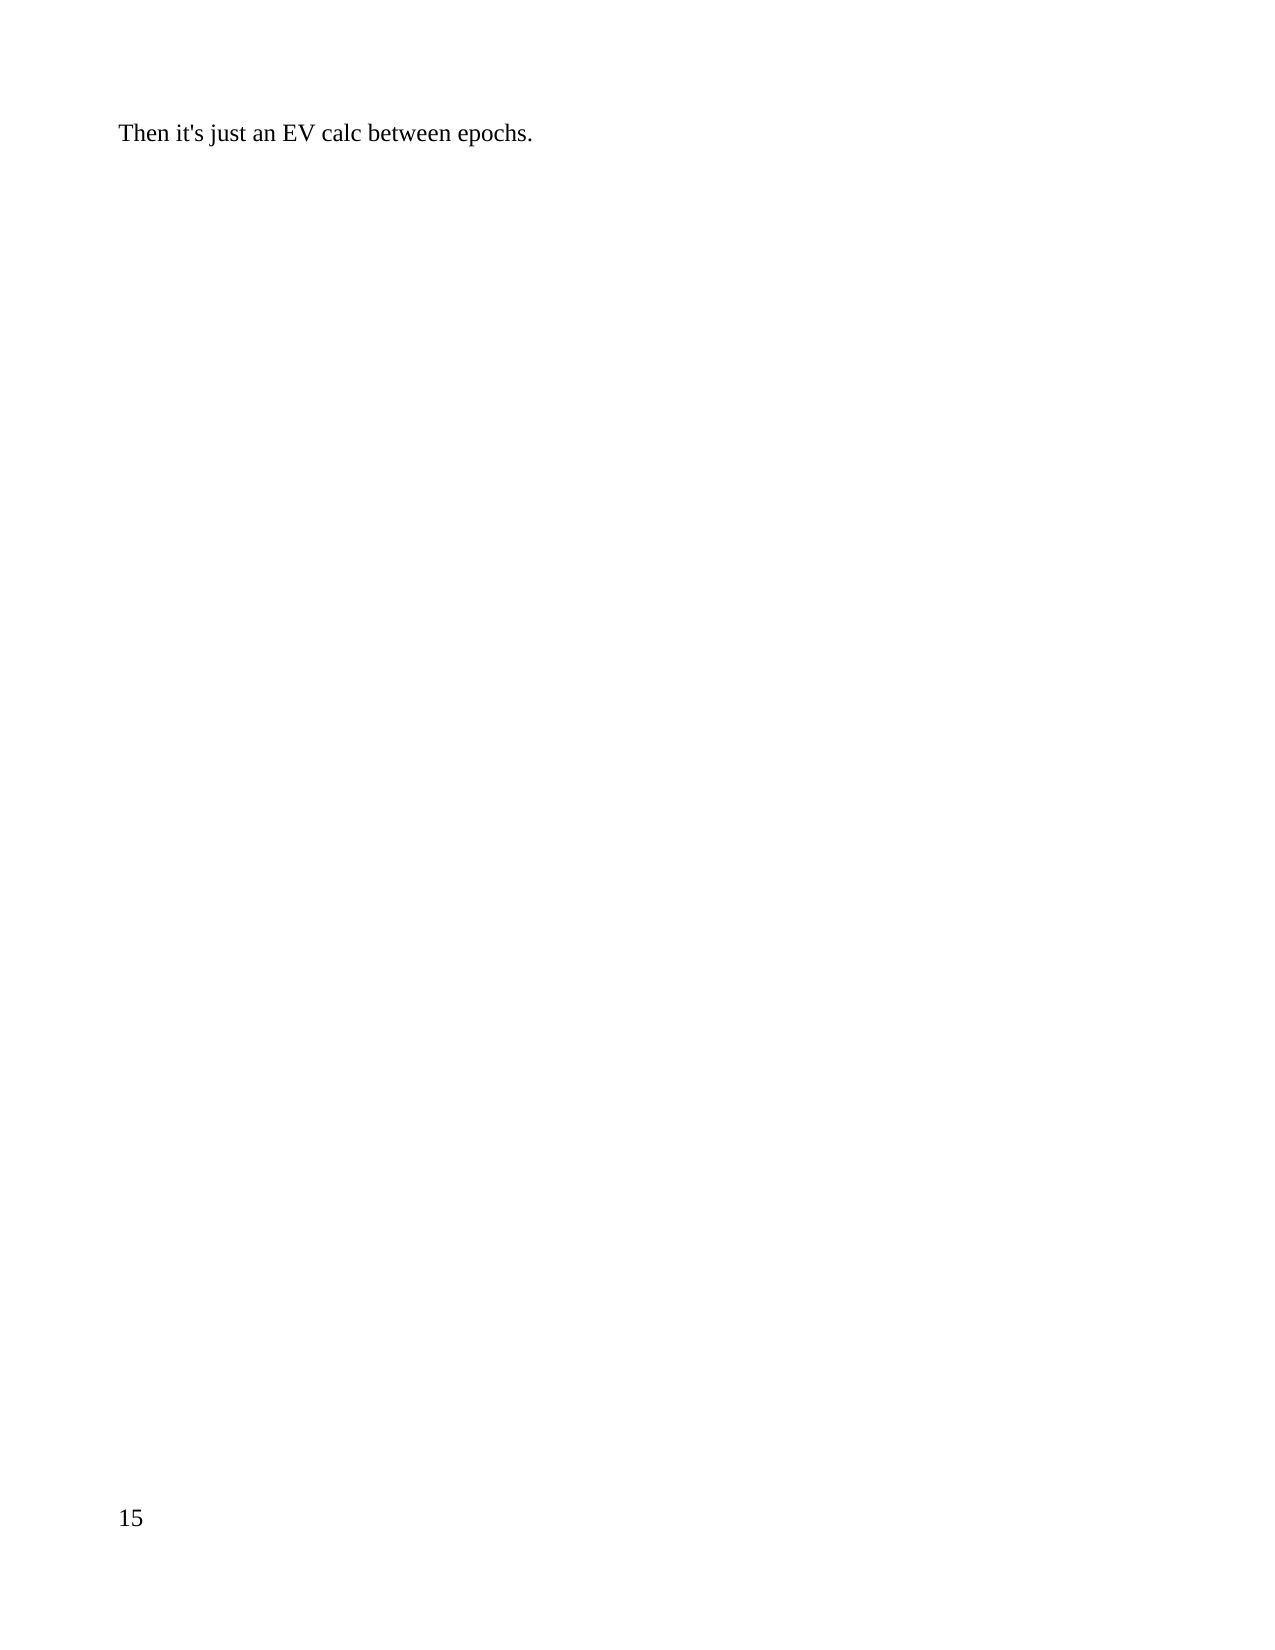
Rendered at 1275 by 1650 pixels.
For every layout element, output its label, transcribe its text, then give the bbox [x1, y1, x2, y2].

text Then it's just an EV calc between epochs. [118, 118, 1157, 147]
